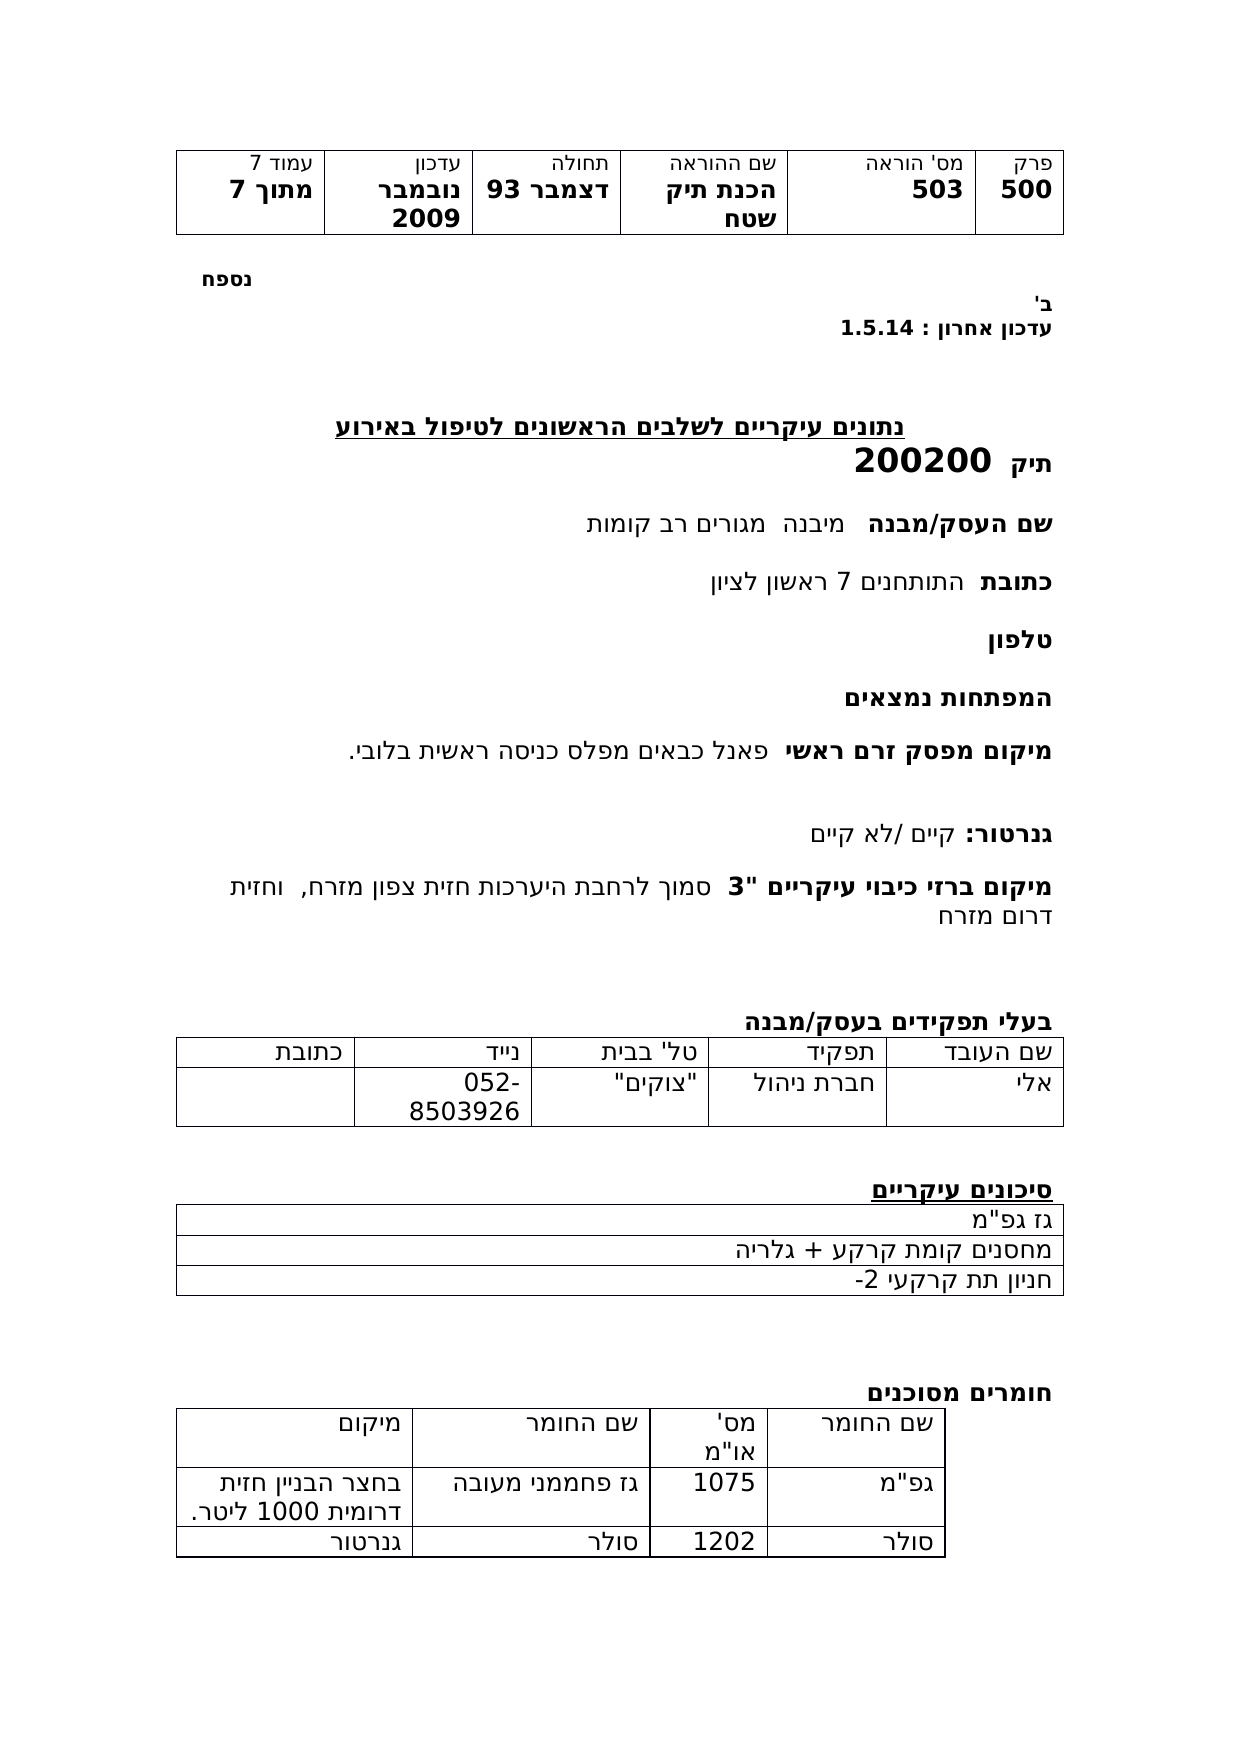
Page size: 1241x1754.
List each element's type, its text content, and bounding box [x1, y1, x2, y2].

table_cell 052-8503926 [355, 1068, 531, 1126]
text שם העסק/מבנה מיבנה מגורים רב קומות [187, 509, 1053, 538]
table_cell 1075 [651, 1468, 767, 1526]
table_cell אלי [887, 1068, 1063, 1126]
table_header פרק 500 [976, 151, 1063, 234]
text בעלי תפקידים בעסק/מבנה [187, 1007, 1053, 1037]
table_cell חברת ניהול [709, 1068, 886, 1126]
table_cell בחצר הבניין חזית דרומית 1000 ליטר. [177, 1468, 412, 1526]
text מיקום מפסק זרם ראשי פאנל כבאים מפלס כניסה ראשית בלובי. [187, 736, 1053, 765]
table_header שם ההוראה הכנת תיק שטח [621, 151, 787, 234]
table_header תפקיד [709, 1038, 886, 1067]
table_header נייד [355, 1038, 531, 1067]
table_header מס' הוראה 503 [788, 151, 975, 234]
table_cell סולר [768, 1527, 944, 1556]
table_cell גנרטור [177, 1527, 412, 1556]
text תיק 200200 [187, 442, 1053, 481]
text טלפון [187, 625, 1053, 654]
table_header שם החומר [413, 1409, 649, 1467]
table_cell גפ"מ [768, 1468, 944, 1526]
table_header כתובת [177, 1038, 354, 1067]
text מיקום ברזי כיבוי עיקריים "3 סמוך לרחבת היערכות חזית צפון מזרח, וחזית דרום מזרח [187, 872, 1053, 930]
text סיכונים עיקריים [187, 1175, 1053, 1204]
table_cell גז פחממני מעובה [413, 1468, 649, 1526]
table_cell "צוקים" [532, 1068, 708, 1126]
text נתונים עיקריים לשלבים הראשונים לטיפול באירוע [187, 413, 1053, 442]
table_header מיקום [177, 1409, 412, 1467]
text חומרים מסוכנים [187, 1378, 1053, 1407]
text נספח ב' [187, 263, 1053, 316]
table_header טל' בבית [532, 1038, 708, 1067]
table_cell 1202 [651, 1527, 767, 1556]
table_cell חניון תת קרקעי 2- [177, 1266, 1063, 1295]
text גנרטור: קיים /לא קיים [187, 819, 1053, 848]
table_header שם העובד [887, 1038, 1063, 1067]
text עדכון אחרון : 1.5.14 [187, 316, 1053, 341]
table_header שם החומר [768, 1409, 944, 1467]
table_header גז גפ"מ [177, 1205, 1063, 1234]
table_header תחולה דצמבר 93 [473, 151, 620, 234]
table_header עמוד 7 מתוך 7 [177, 151, 324, 234]
table_cell מחסנים קומת קרקע + גלריה [177, 1236, 1063, 1265]
table_cell [177, 1068, 354, 1126]
table_header מס' או"מ [651, 1409, 767, 1467]
text המפתחות נמצאים [187, 683, 1053, 712]
text כתובת התותחנים 7 ראשון לציון [187, 567, 1053, 596]
table_cell סולר [413, 1527, 649, 1556]
table_header עדכון נובמבר 2009 [325, 151, 472, 234]
